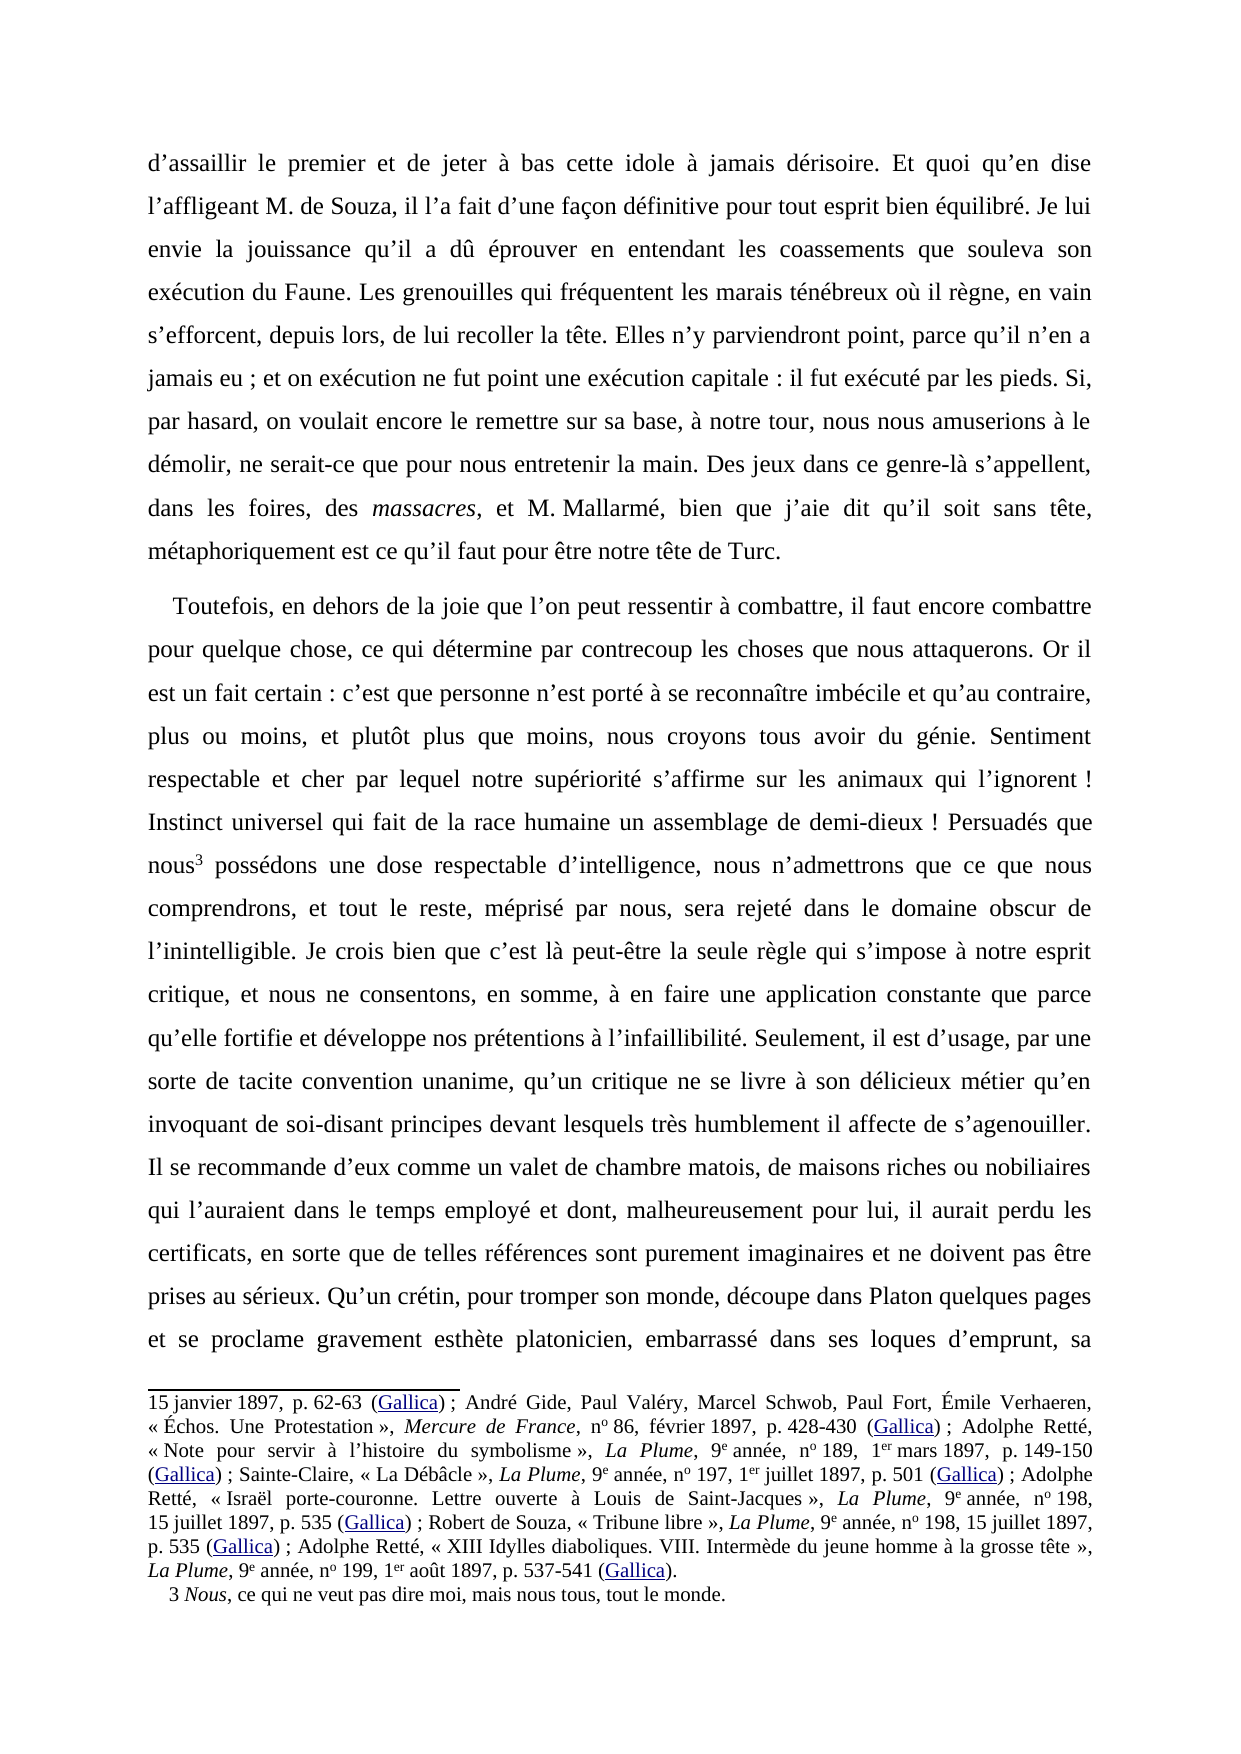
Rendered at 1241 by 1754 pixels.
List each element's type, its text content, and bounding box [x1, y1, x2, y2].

text Nous, ce qui ne veut pas dire moi, mais nous tous, tout le monde. [148, 1582, 1093, 1606]
text Toutefois, en dehors de la joie que l’on peut ressentir à combattre, il faut encore combattre pour quelque chose, ce qui détermine par contrecoup les choses que nous attaquerons. Or il est un fait certain : c’est que personne n’est porté à se reconnaître imbécile et qu’au contraire, plus ou moins, et plutôt plus que moins, nous croyons tous avoir du génie. Sentiment respectable et cher par lequel notre supériorité s’affirme sur les animaux qui l’ignorent ! Instinct universel qui fait de la race humaine un assemblage de demi-dieux ! Persuadés que nous possédons une dose respectable d’intelligence, nous n’admettrons que ce que nous comprendrons, et tout le reste, méprisé par nous, sera rejeté dans le domaine obscur de l’inintelligible. Je crois bien que c’est là peut-être la seule règle qui s’impose à notre esprit critique, et nous ne consentons, en somme, à en faire une application constante que parce qu’elle fortifie et développe nos prétentions à l’infaillibilité. Seulement, il est d’usage, par une sorte de tacite convention unanime, qu’un critique ne se livre à son délicieux métier qu’en invoquant de soi-disant principes devant lesquels très humblement il affecte de s’agenouiller. Il se recommande d’eux comme un valet de chambre matois, de maisons riches ou nobiliaires qui l’auraient dans le temps employé et dont, malheureusement pour lui, il aurait perdu les certificats, en sorte que de telles références sont purement imaginaires et ne doivent pas être prises au sérieux. Qu’un crétin, pour tromper son monde, découpe dans Platon quelques pages et se proclame gravement esthète platonicien, embarrassé dans ses loques d’emprunt, sa [148, 591, 1093, 1353]
text d’assaillir le premier et de jeter à bas cette idole à jamais dérisoire. Et quoi qu’en dise l’affligeant M. de Souza, il l’a fait d’une façon définitive pour tout esprit bien équilibré. Je lui envie la jouissance qu’il a dû éprouver en entendant les coassements que souleva son exécution du Faune. Les grenouilles qui fréquentent les marais ténébreux où il règne, en vain s’efforcent, depuis lors, de lui recoller la tête. Elles n’y parviendront point, parce qu’il n’en a jamais eu ; et on exécution ne fut point une exécution capitale : il fut exécuté par les pieds. Si, par hasard, on voulait encore le remettre sur sa base, à notre tour, nous nous amuserions à le démolir, ne serait-ce que pour nous entretenir la main. Des jeux dans ce genre-là s’appellent, dans les foires, des massacres, et M. Mallarmé, bien que j’aie dit qu’il soit sans tête, métaphoriquement est ce qu’il faut pour être notre tête de Turc. [148, 148, 1093, 564]
text 15 janvier 1897, p. 62-63 (Gallica) ; André Gide, Paul Valéry, Marcel Schwob, Paul Fort, Émile Verhaeren, « Échos. Une Protestation », Mercure de France, no 86, février 1897, p. 428-430 (Gallica) ; Adolphe Retté, « Note pour servir à l’histoire du symbolisme », La Plume, 9e année, no 189, 1er mars 1897, p. 149-150 (Gallica) ; Sainte-Claire, « La Débâcle », La Plume, 9e année, no 197, 1er juillet 1897, p. 501 (Gallica) ; Adolphe Retté, « Israël porte-couronne. Lettre ouverte à Louis de Saint-Jacques », La Plume, 9e année, no 198, 15 juillet 1897, p. 535 (Gallica) ; Robert de Souza, « Tribune libre », La Plume, 9e année, no 198, 15 juillet 1897, p. 535 (Gallica) ; Adolphe Retté, « XIII Idylles diaboliques. VIII. Intermède du jeune homme à la grosse tête », La Plume, 9e année, no 199, 1er août 1897, p. 537-541 (Gallica). [148, 1390, 1093, 1582]
